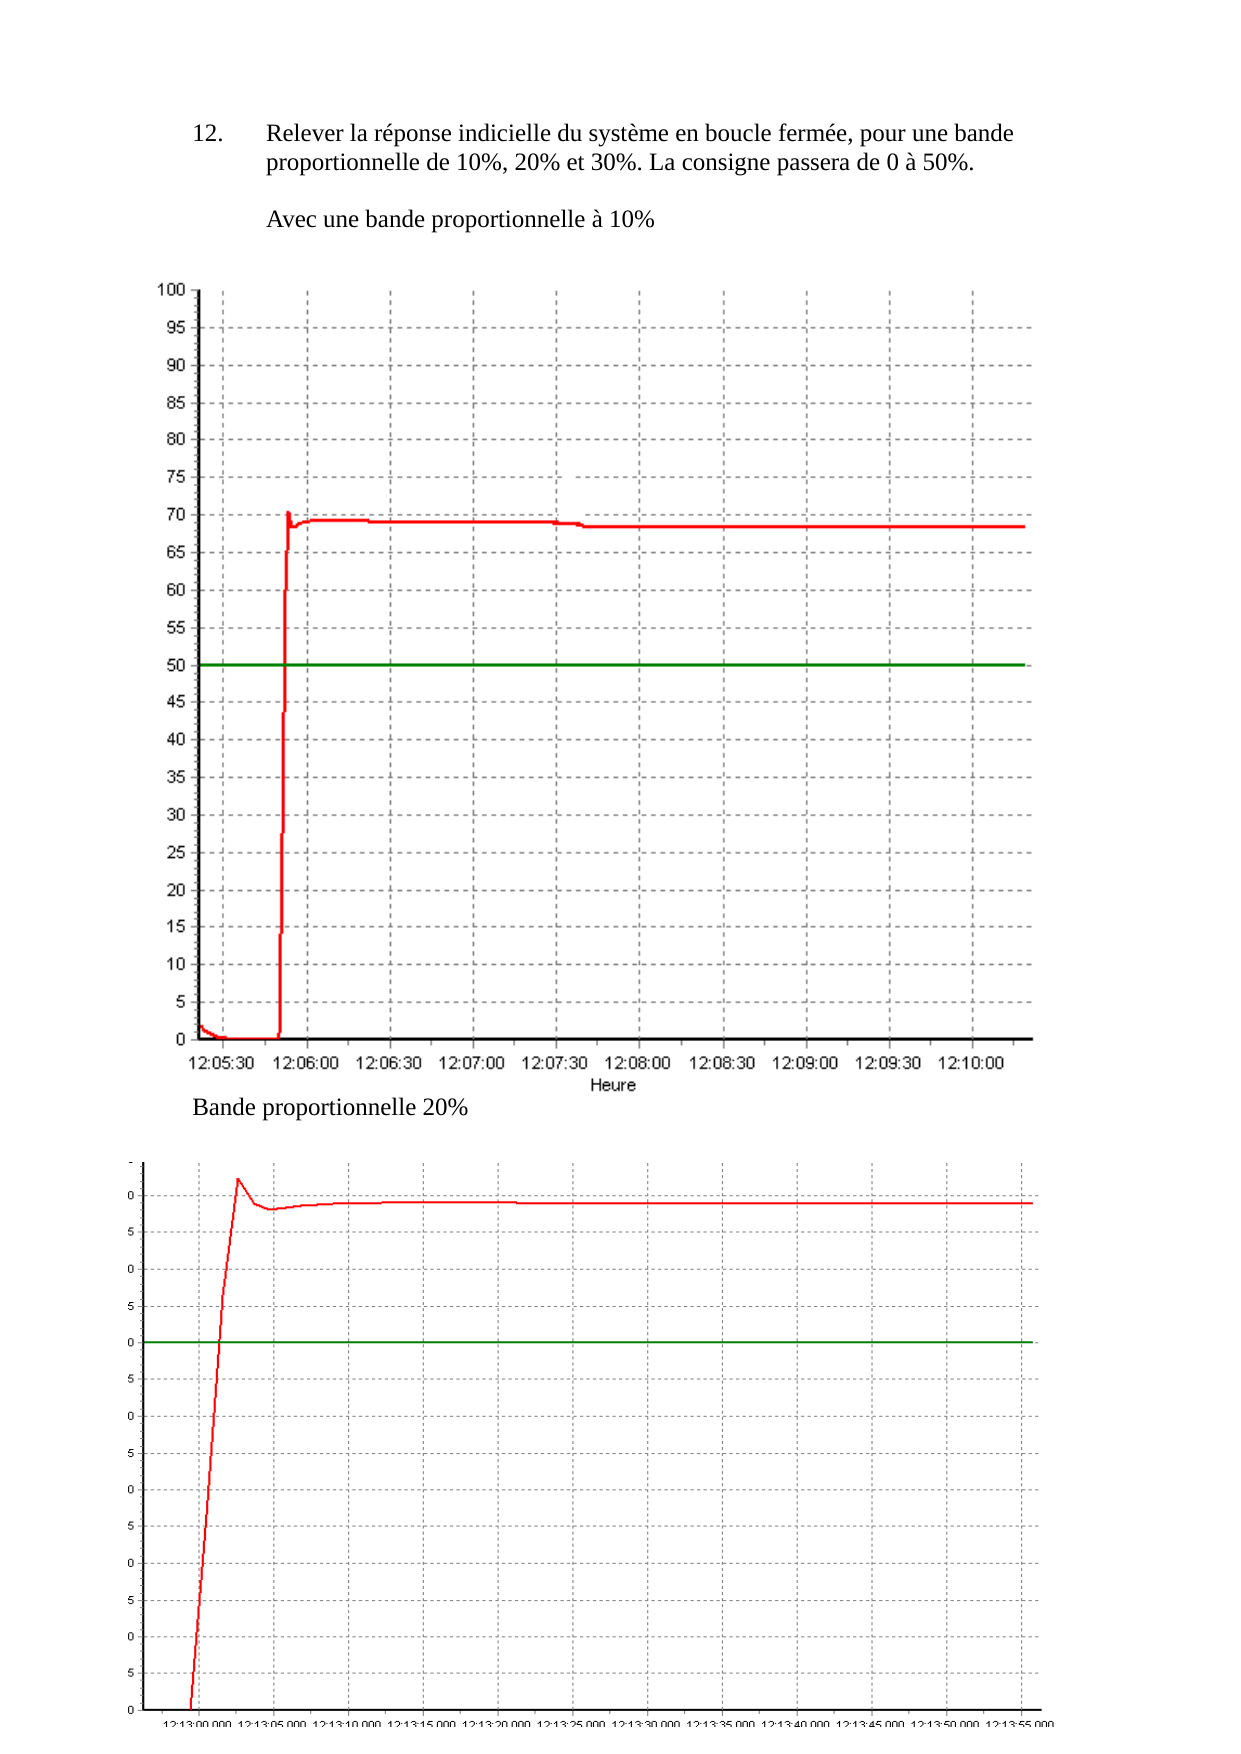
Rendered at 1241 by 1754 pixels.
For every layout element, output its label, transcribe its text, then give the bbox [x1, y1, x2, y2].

text Bande proportionnelle 20% [118, 262, 1122, 1121]
text Avec une bande proportionnelle à 10% [118, 204, 1122, 233]
text 12. Relever la réponse indicielle du système en boucle fermée, pour une bande proportionnelle de 10%, 20% et 30%. La consigne passera de 0 à 50%. [118, 118, 1122, 176]
